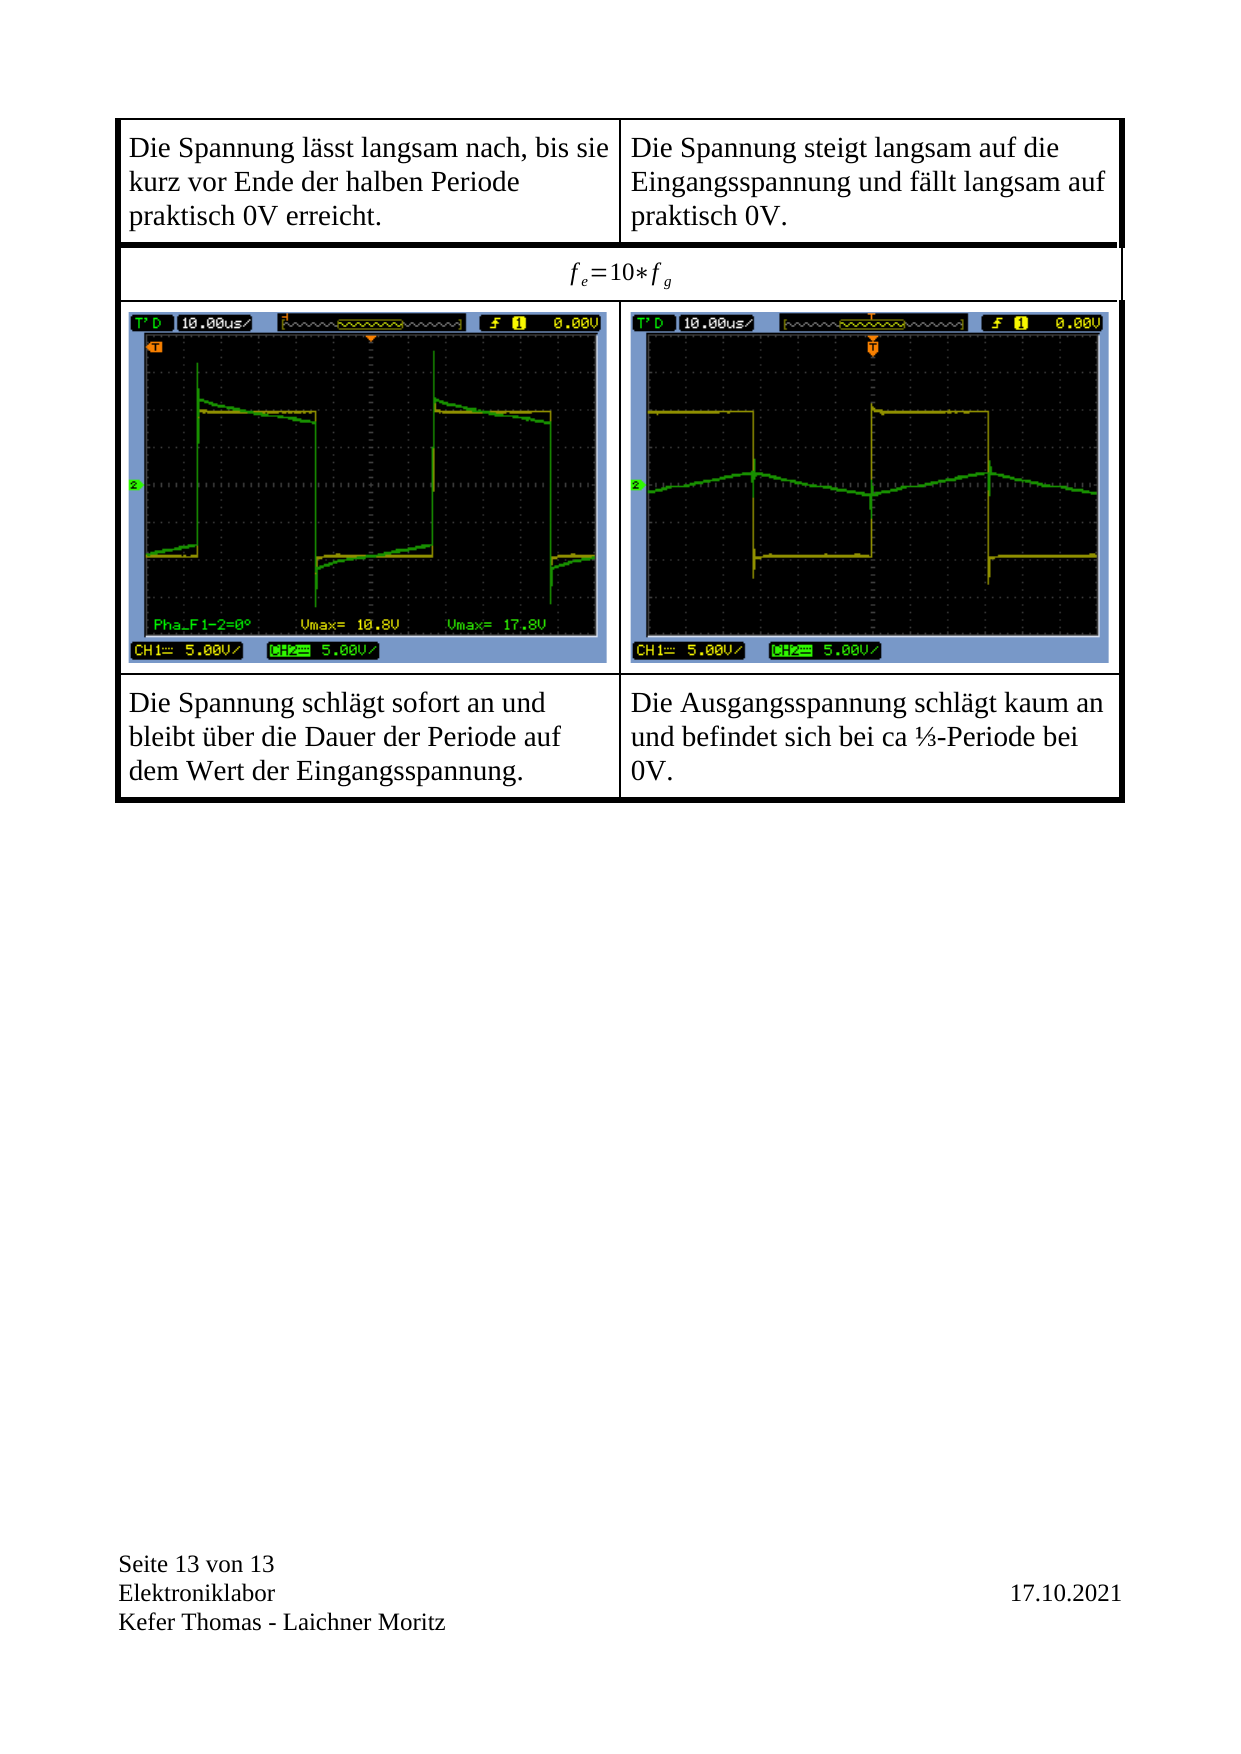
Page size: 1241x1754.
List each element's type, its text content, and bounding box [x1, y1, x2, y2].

table_cell Die Spannung schlägt sofort an und bleibt über die Dauer der Periode auf dem Wert der Eingangsspannung. [121, 675, 619, 797]
table_cell Die Ausgangsspannung schlägt kaum an und befindet sich bei ca ⅓-Periode bei 0V. [621, 675, 1119, 797]
picture [630, 312, 1109, 663]
table_cell Die Spannung steigt langsam auf die Eingangsspannung und fällt langsam auf praktisch 0V. [621, 120, 1119, 242]
table_cell Die Spannung lässt langsam nach, bis sie kurz vor Ende der halben Periode praktisch 0V erreicht. [121, 120, 619, 242]
table_cell [621, 300, 1119, 673]
table_cell [121, 242, 1121, 300]
table_cell [121, 302, 619, 673]
picture [128, 312, 607, 663]
